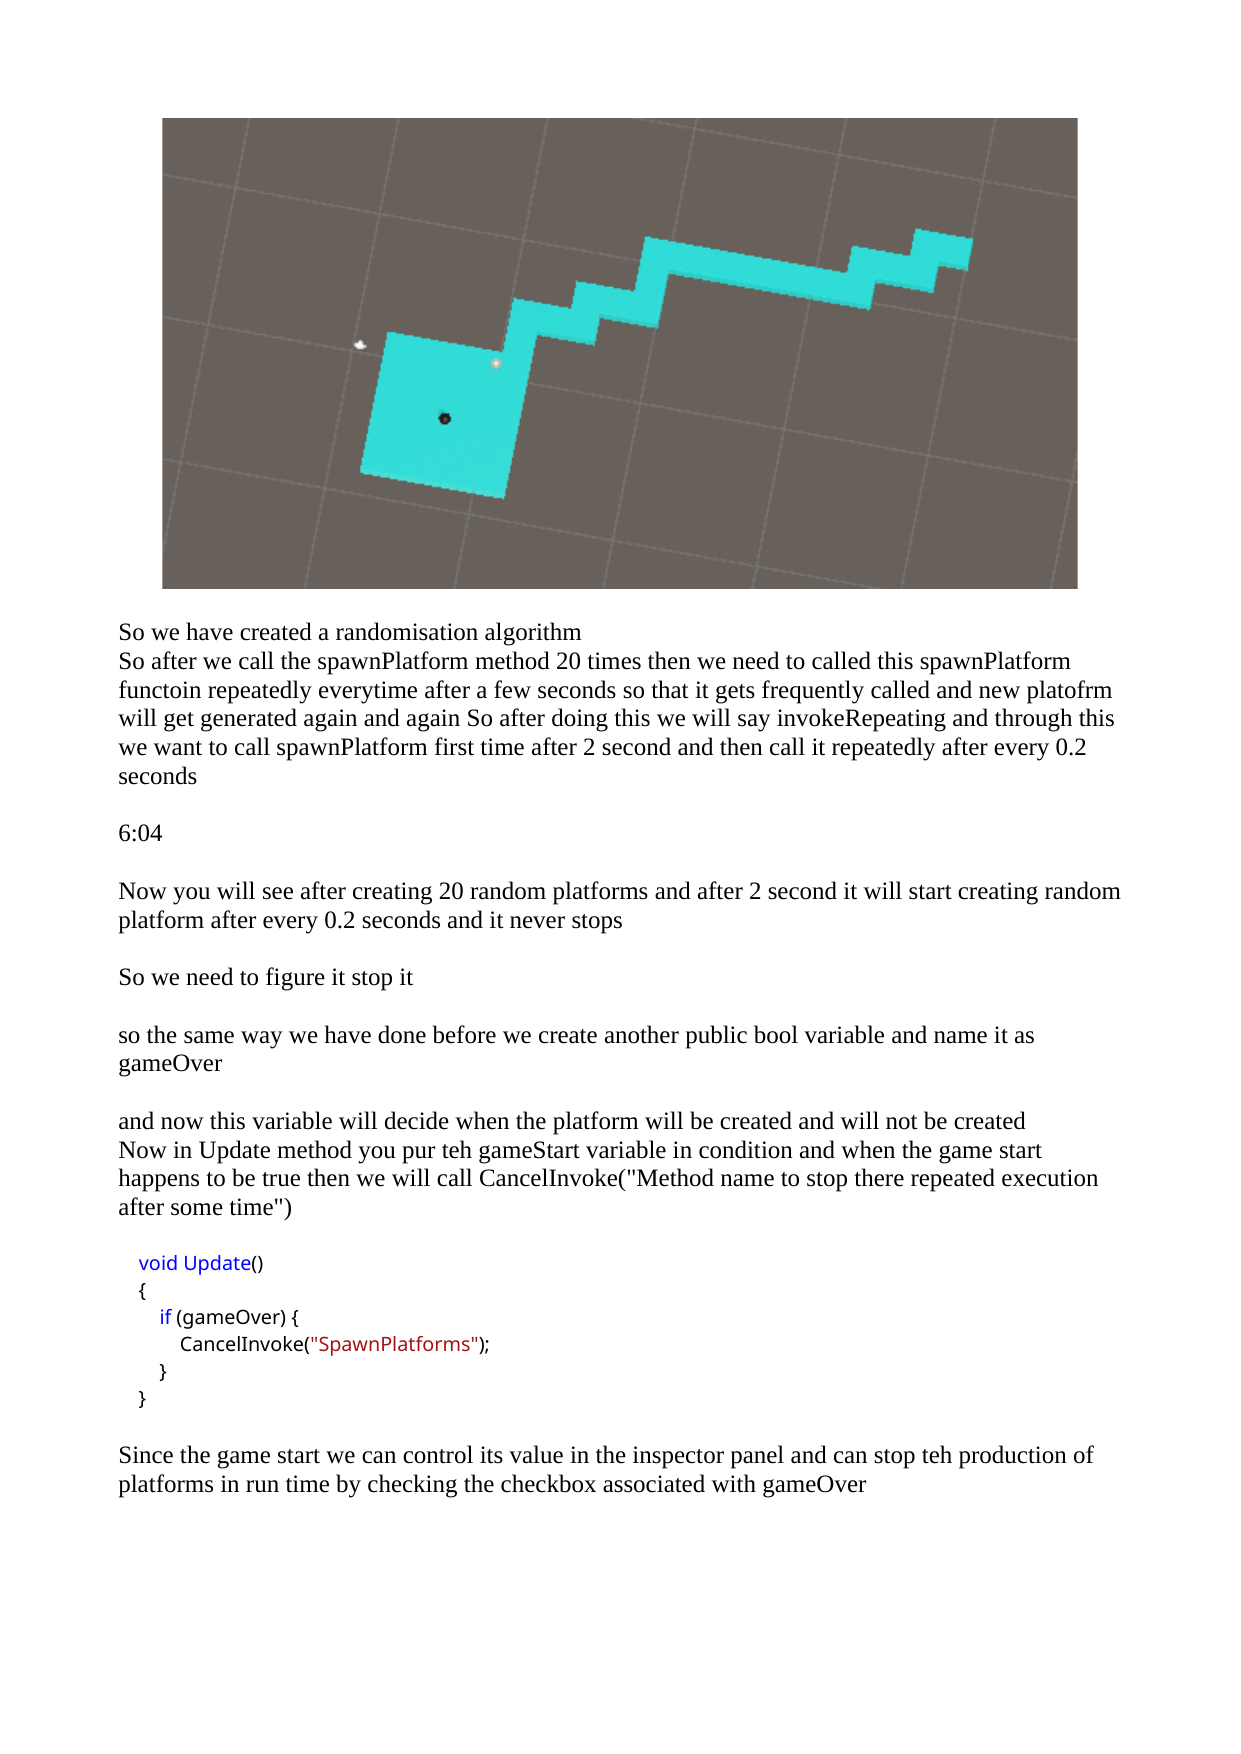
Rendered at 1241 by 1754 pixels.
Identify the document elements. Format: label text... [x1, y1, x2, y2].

text So we need to figure it stop it [118, 962, 1122, 991]
picture [162, 118, 1078, 589]
text if (gameOver) { [118, 1304, 1122, 1331]
text and now this variable will decide when the platform will be created and will not be created [118, 1106, 1122, 1135]
text So we have created a randomisation algorithm [118, 617, 1122, 646]
text { [118, 1277, 1122, 1304]
text so the same way we have done before we create another public bool variable and name it as gameOver [118, 1020, 1122, 1077]
text } [118, 1384, 1122, 1412]
text Now in Update method you pur teh gameStart variable in condition and when the game start happens to be true then we will call CancelInvoke("Method name to stop there repeated execution after some time") [118, 1135, 1122, 1221]
text CancelInvoke("SpawnPlatforms"); [118, 1331, 1122, 1358]
text Since the game start we can control its value in the inspector panel and can stop teh production of platforms in run time by checking the checkbox associated with gameOver [118, 1440, 1122, 1498]
text } [118, 1358, 1122, 1384]
text So after we call the spawnPlatform method 20 times then we need to called this spawnPlatform functoin repeatedly everytime after a few seconds so that it gets frequently called and new platofrm will get generated again and again So after doing this we will say invokeRepeating and through this we want to call spawnPlatform first time after 2 second and then call it repeatedly after every 0.2 seconds [118, 646, 1122, 790]
text 6:04 [118, 818, 1122, 847]
text Now you will see after creating 20 random platforms and after 2 second it will start creating random platform after every 0.2 seconds and it never stops [118, 876, 1122, 933]
text void Update() [118, 1250, 1122, 1277]
